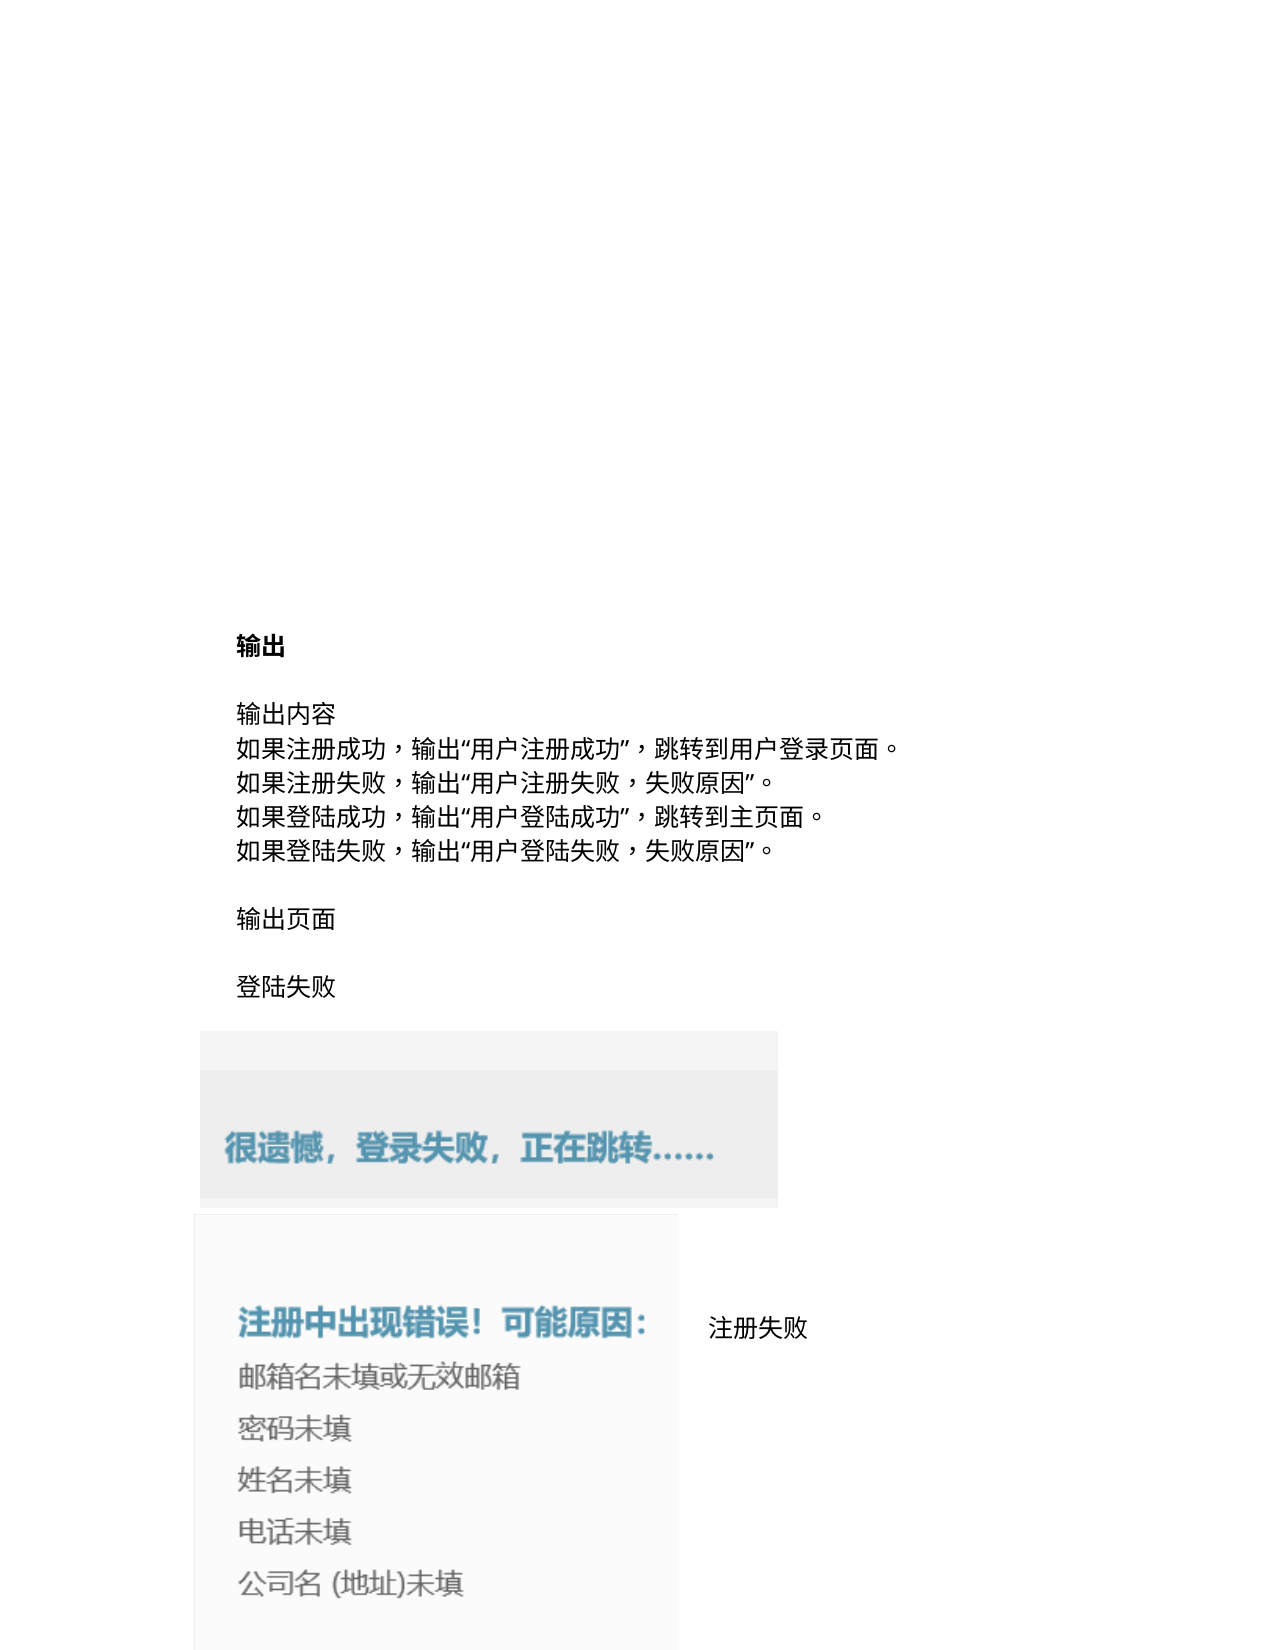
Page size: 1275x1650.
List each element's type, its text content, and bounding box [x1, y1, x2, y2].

text 如果登陆成功，输出“用户登陆成功”，跳转到主页面。 [118, 799, 1157, 833]
text 如果注册成功，输出“用户注册成功”，跳转到用户登录页面。 [118, 731, 1157, 765]
text [118, 1310, 193, 1344]
text 输出页面 [118, 902, 1157, 936]
text 登陆失败 [118, 970, 1157, 1004]
text 如果登陆失败，输出“用户登陆失败，失败原因”。 [118, 833, 1157, 867]
text 如果注册失败，输出“用户注册失败，失败原因”。 [118, 765, 1157, 799]
picture [193, 1214, 679, 1650]
text 输出内容 [118, 697, 1157, 731]
text 注册失败 [679, 1310, 1157, 1344]
text 输出 [118, 629, 1157, 663]
picture [200, 1031, 779, 1208]
